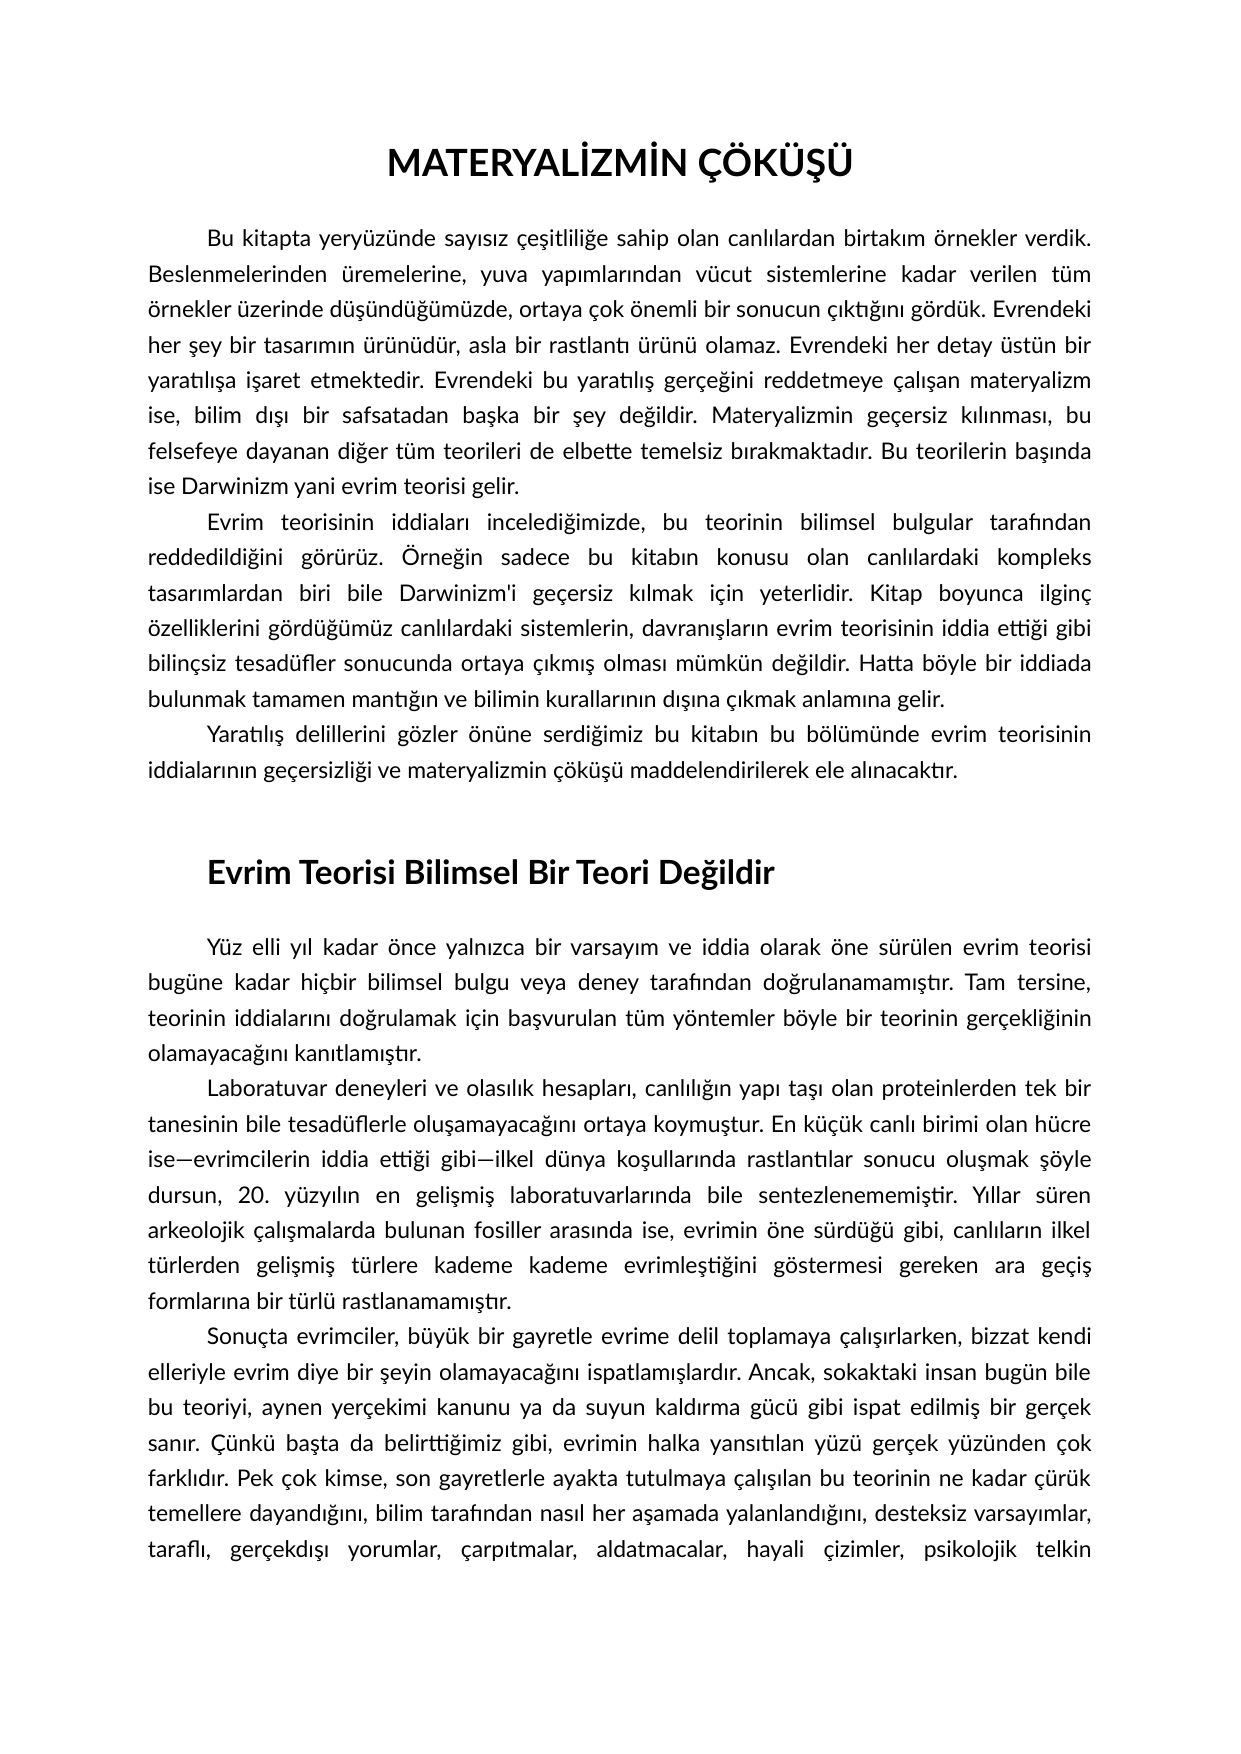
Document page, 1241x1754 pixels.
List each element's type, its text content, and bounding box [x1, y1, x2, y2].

text Sonuçta evrimciler, büyük bir gayretle evrime delil toplamaya çalışırlarken, bizzat kendi elleriyle evrim diye bir şeyin olamayacağını ispatlamışlardır. Ancak, sokaktaki insan bugün bile bu teoriyi, aynen yerçekimi kanunu ya da suyun kaldırma gücü gibi ispat edilmiş bir gerçek sanır. Çünkü başta da belirttiğimiz gibi, evrimin halka yansıtılan yüzü gerçek yüzünden çok farklıdır. Pek çok kimse, son gayretlerle ayakta tutulmaya çalışılan bu teorinin ne kadar çürük temellere dayandığını, bilim tarafından nasıl her aşamada yalanlandığını, desteksiz varsayımlar, taraflı, gerçekdışı yorumlar, çarpıtmalar, aldatmacalar, hayali çizimler, psikolojik telkin [148, 1316, 1093, 1564]
text Bu kitapta yeryüzünde sayısız çeşitliliğe sahip olan canlılardan birtakım örnekler verdik. Beslenmelerinden üremelerine, yuva yapımlarından vücut sistemlerine kadar verilen tüm örnekler üzerinde düşündüğümüzde, ortaya çok önemli bir sonucun çıktığını gördük. Evrendeki her şey bir tasarımın ürünüdür, asla bir rastlantı ürünü olamaz. Evrendeki her detay üstün bir yaratılışa işaret etmektedir. Evrendeki bu yaratılış gerçeğini reddetmeye çalışan materyalizm ise, bilim dışı bir safsatadan başka bir şey değildir. Materyalizmin geçersiz kılınması, bu felsefeye dayanan diğer tüm teorileri de elbette temelsiz bırakmaktadır. Bu teorilerin başında ise Darwinizm yani evrim teorisi gelir. [148, 218, 1093, 502]
text Laboratuvar deneyleri ve olasılık hesapları, canlılığın yapı taşı olan proteinlerden tek bir tanesinin bile tesadüflerle oluşamayacağını ortaya koymuştur. En küçük canlı birimi olan hücre ise—evrimcilerin iddia ettiği gibi—ilkel dünya koşullarında rastlantılar sonucu oluşmak şöyle dursun, 20. yüzyılın en gelişmiş laboratuvarlarında bile sentezlenememiştir. Yıllar süren arkeolojik çalışmalarda bulunan fosiller arasında ise, evrimin öne sürdüğü gibi, canlıların ilkel türlerden gelişmiş türlere kademe kademe evrimleştiğini göstermesi gereken ara geçiş formlarına bir türlü rastlanamamıştır. [148, 1068, 1093, 1316]
subtitle MATERYALİZMİN ÇÖKÜŞÜ [148, 148, 1093, 183]
text Evrim Teorisi Bilimsel Bir Teori Değildir [148, 856, 1093, 891]
text Yüz elli yıl kadar önce yalnızca bir varsayım ve iddia olarak öne sürülen evrim teorisi bugüne kadar hiçbir bilimsel bulgu veya deney tarafından doğrulanamamıştır. Tam tersine, teorinin iddialarını doğrulamak için başvurulan tüm yöntemler böyle bir teorinin gerçekliğinin olamayacağını kanıtlamıştır. [148, 927, 1093, 1068]
text Yaratılış delillerini gözler önüne serdiğimiz bu kitabın bu bölümünde evrim teorisinin iddialarının geçersizliği ve materyalizmin çöküşü maddelendirilerek ele alınacaktır. [148, 714, 1093, 785]
text Evrim teorisinin iddiaları incelediğimizde, bu teorinin bilimsel bulgular tarafından reddedildiğini görürüz. Örneğin sadece bu kitabın konusu olan canlılardaki kompleks tasarımlardan biri bile Darwinizm'i geçersiz kılmak için yeterlidir. Kitap boyunca ilginç özelliklerini gördüğümüz canlılardaki sistemlerin, davranışların evrim teorisinin iddia ettiği gibi bilinçsiz tesadüfler sonucunda ortaya çıkmış olması mümkün değildir. Hatta böyle bir iddiada bulunmak tamamen mantığın ve bilimin kurallarının dışına çıkmak anlamına gelir. [148, 502, 1093, 714]
